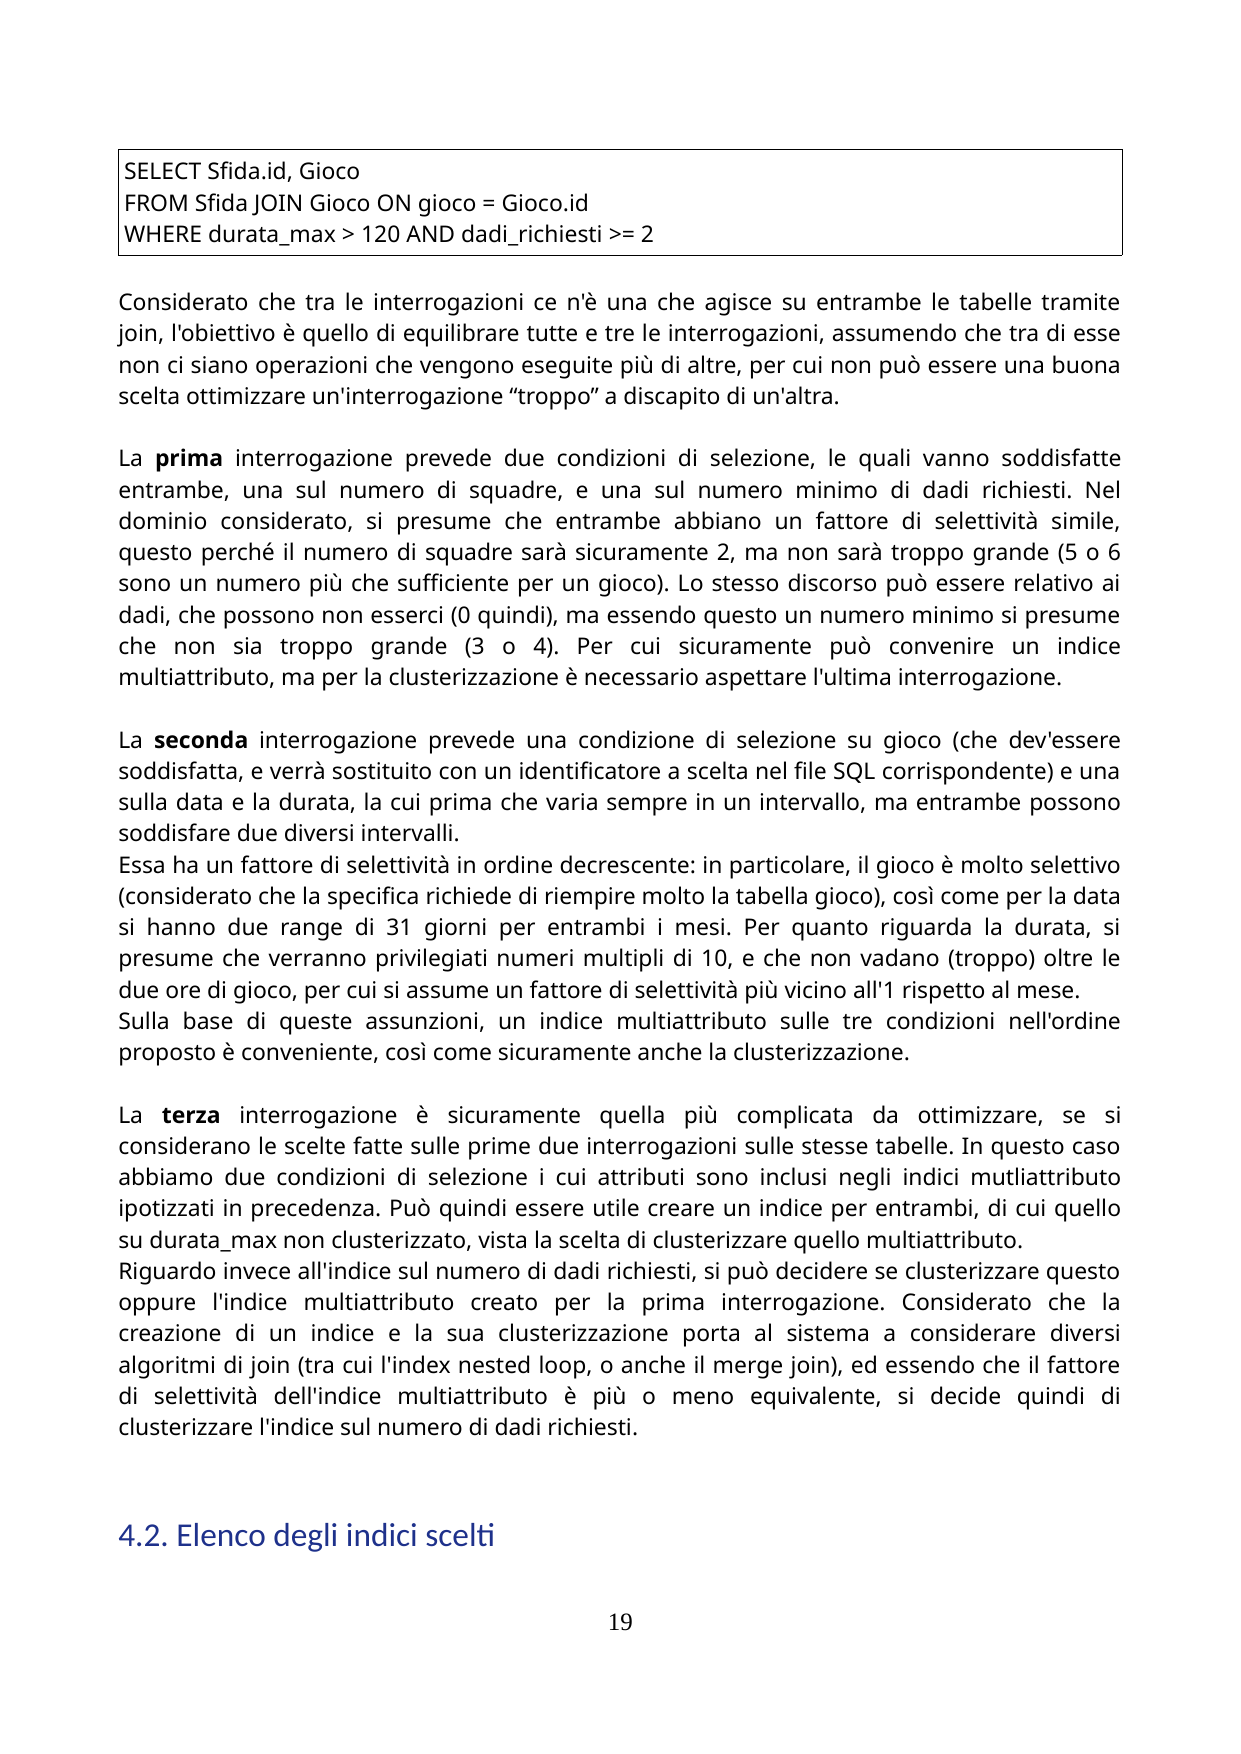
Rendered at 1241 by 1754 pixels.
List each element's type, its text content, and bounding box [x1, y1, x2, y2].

text La terza interrogazione è sicuramente quella più complicata da ottimizzare, se si considerano le scelte fatte sulle prime due interrogazioni sulle stesse tabelle. In questo caso abbiamo due condizioni di selezione i cui attributi sono inclusi negli indici mutliattributo ipotizzati in precedenza. Può quindi essere utile creare un indice per entrambi, di cui quello su durata_max non clusterizzato, vista la scelta di clusterizzare quello multiattributo. [118, 1098, 1122, 1255]
text La prima interrogazione prevede due condizioni di selezione, le quali vanno soddisfatte entrambe, una sul numero di squadre, e una sul numero minimo di dadi richiesti. Nel dominio considerato, si presume che entrambe abbiano un fattore di selettività simile, questo perché il numero di squadre sarà sicuramente 2, ma non sarà troppo grande (5 o 6 sono un numero più che sufficiente per un gioco). Lo stesso discorso può essere relativo ai dadi, che possono non esserci (0 quindi), ma essendo questo un numero minimo si presume che non sia troppo grande (3 o 4). Per cui sicuramente può convenire un indice multiattributo, ma per la clusterizzazione è necessario aspettare l'ultima interrogazione. [118, 442, 1122, 692]
text Sulla base di queste assunzioni, un indice multiattributo sulle tre condizioni nell'ordine proposto è conveniente, così come sicuramente anche la clusterizzazione. [118, 1005, 1122, 1067]
text Essa ha un fattore di selettività in ordine decrescente: in particolare, il gioco è molto selettivo (considerato che la specifica richiede di riempire molto la tabella gioco), così come per la data si hanno due range di 31 giorni per entrambi i mesi. Per quanto riguarda la durata, si presume che verranno privilegiati numeri multipli di 10, e che non vadano (troppo) oltre le due ore di gioco, per cui si assume un fattore di selettività più vicino all'1 rispetto al mese. [118, 848, 1122, 1005]
table_header SELECT Sfida.id, Gioco FROM Sfida JOIN Gioco ON gioco = Gioco.id WHERE durata_max > 120 AND dadi_richiesti >= 2 [119, 150, 1122, 255]
text La seconda interrogazione prevede una condizione di selezione su gioco (che dev'essere soddisfatta, e verrà sostituito con un identificatore a scelta nel file SQL corrispondente) e una sulla data e la durata, la cui prima che varia sempre in un intervallo, ma entrambe possono soddisfare due diversi intervalli. [118, 723, 1122, 848]
text Riguardo invece all'indice sul numero di dadi richiesti, si può decidere se clusterizzare questo oppure l'indice multiattributo creato per la prima interrogazione. Considerato che la creazione di un indice e la sua clusterizzazione porta al sistema a considerare diversi algoritmi di join (tra cui l'index nested loop, o anche il merge join), ed essendo che il fattore di selettività dell'indice multiattributo è più o meno equivalente, si decide quindi di clusterizzare l'indice sul numero di dadi richiesti. [118, 1255, 1122, 1442]
text Considerato che tra le interrogazioni ce n'è una che agisce su entrambe le tabelle tramite join, l'obiettivo è quello di equilibrare tutte e tre le interrogazioni, assumendo che tra di esse non ci siano operazioni che vengono eseguite più di altre, per cui non può essere una buona scelta ottimizzare un'interrogazione “troppo” a discapito di un'altra. [118, 286, 1122, 411]
text 4.2. Elenco degli indici scelti [118, 1514, 1122, 1555]
